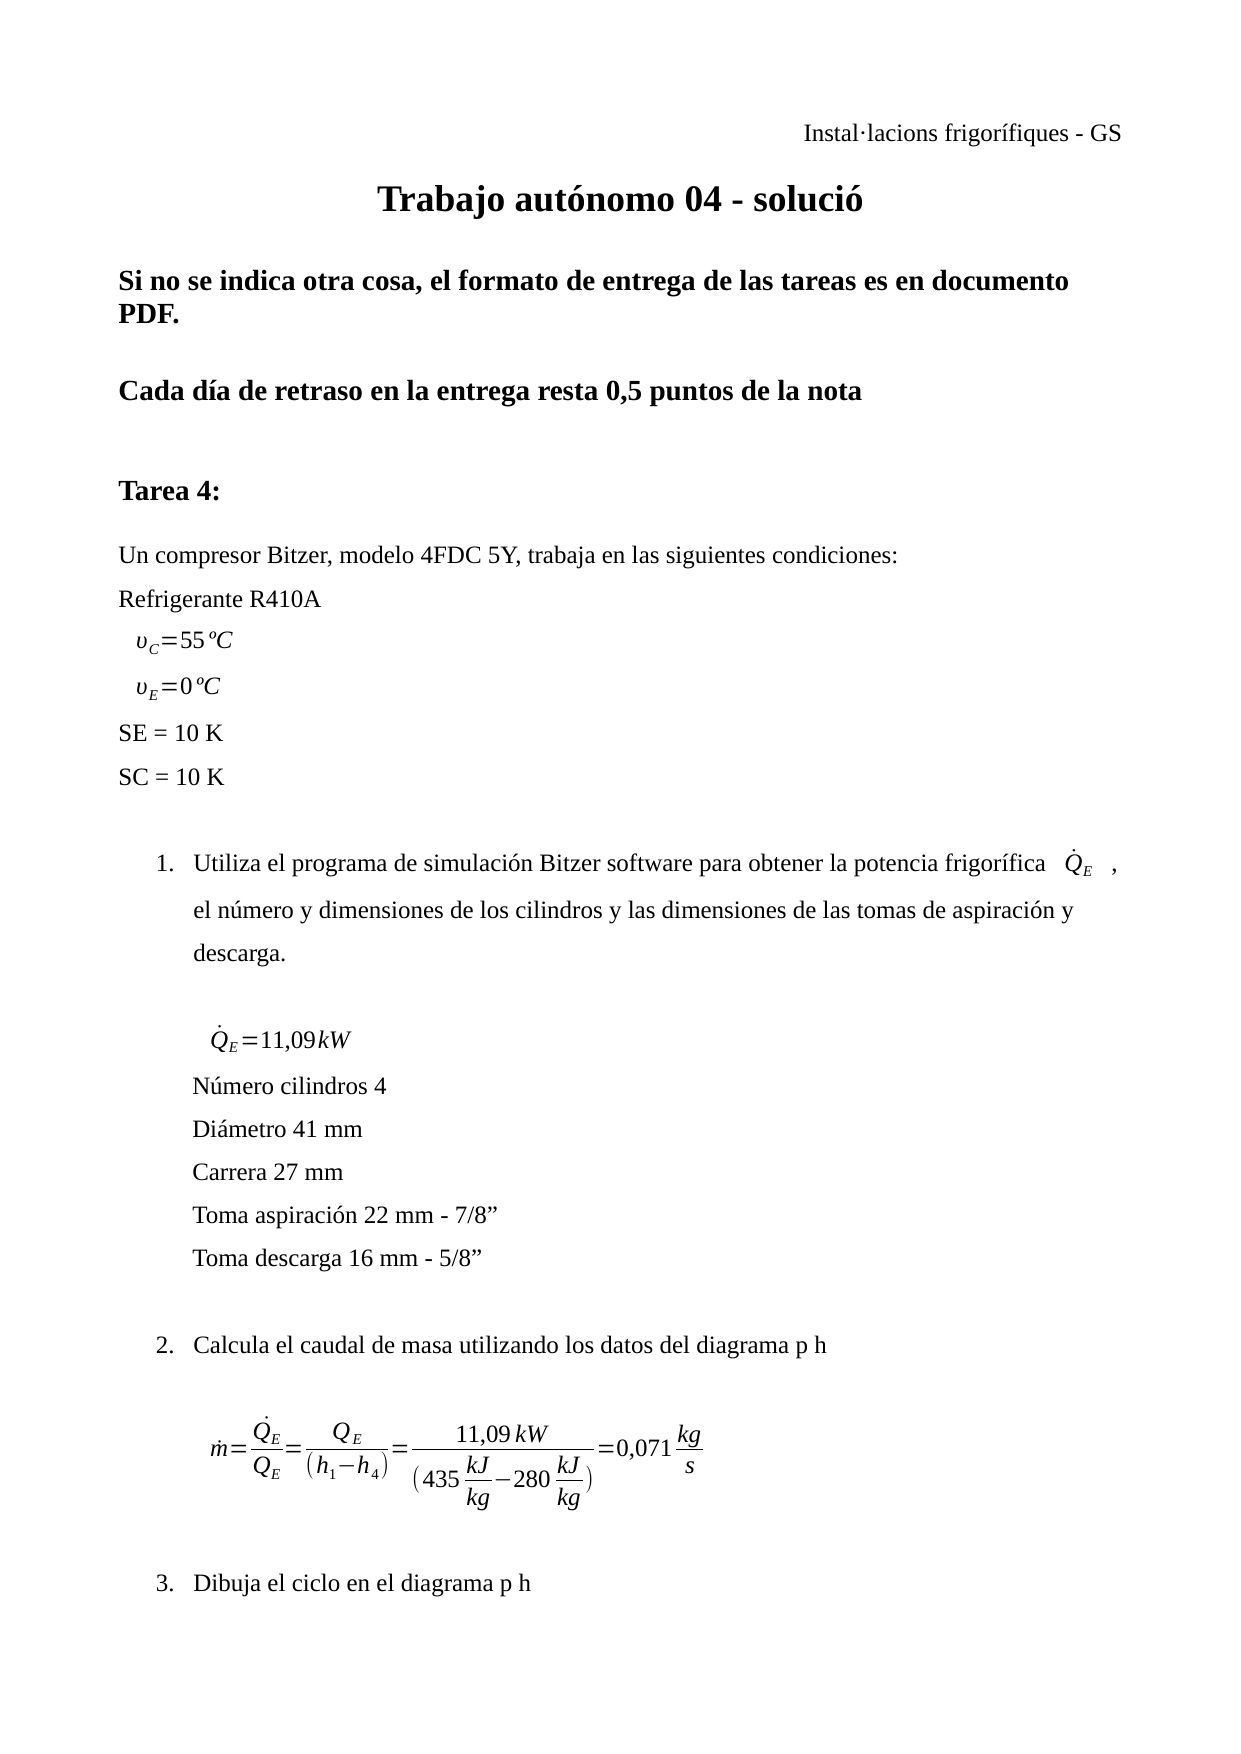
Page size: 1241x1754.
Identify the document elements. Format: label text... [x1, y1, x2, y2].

list Dibuja el ciclo en el diagrama p h [156, 1568, 1122, 1597]
text Trabajo autónomo 04 - solució [118, 176, 1122, 219]
text Toma descarga 16 mm - 5/8” [118, 1243, 1122, 1272]
text SE = 10 K [118, 718, 1122, 747]
text Diámetro 41 mm [118, 1114, 1122, 1143]
text SC = 10 K [118, 762, 1122, 790]
text Si no se indica otra cosa, el formato de entrega de las tareas es en documento PDF. [118, 263, 1122, 330]
text Un compresor Bitzer, modelo 4FDC 5Y, trabaja en las siguientes condiciones: [118, 541, 1122, 569]
text Carrera 27 mm [118, 1157, 1122, 1186]
text Refrigerante R410A [118, 584, 1122, 612]
text Cada día de retraso en la entrega resta 0,5 puntos de la nota [118, 373, 1122, 406]
list Utiliza el programa de simulación Bitzer software para obtener la potencia frigorífica, el número y dimensiones de los cilindros y las dimensiones de las tomas de aspiración y descarga. [156, 848, 1122, 967]
text Toma aspiración 22 mm - 7/8” [118, 1200, 1122, 1229]
list Calcula el caudal de masa utilizando los datos del diagrama p h [156, 1330, 1122, 1358]
text Tarea 4: [118, 473, 1122, 507]
text Número cilindros 4 [118, 1071, 1122, 1100]
